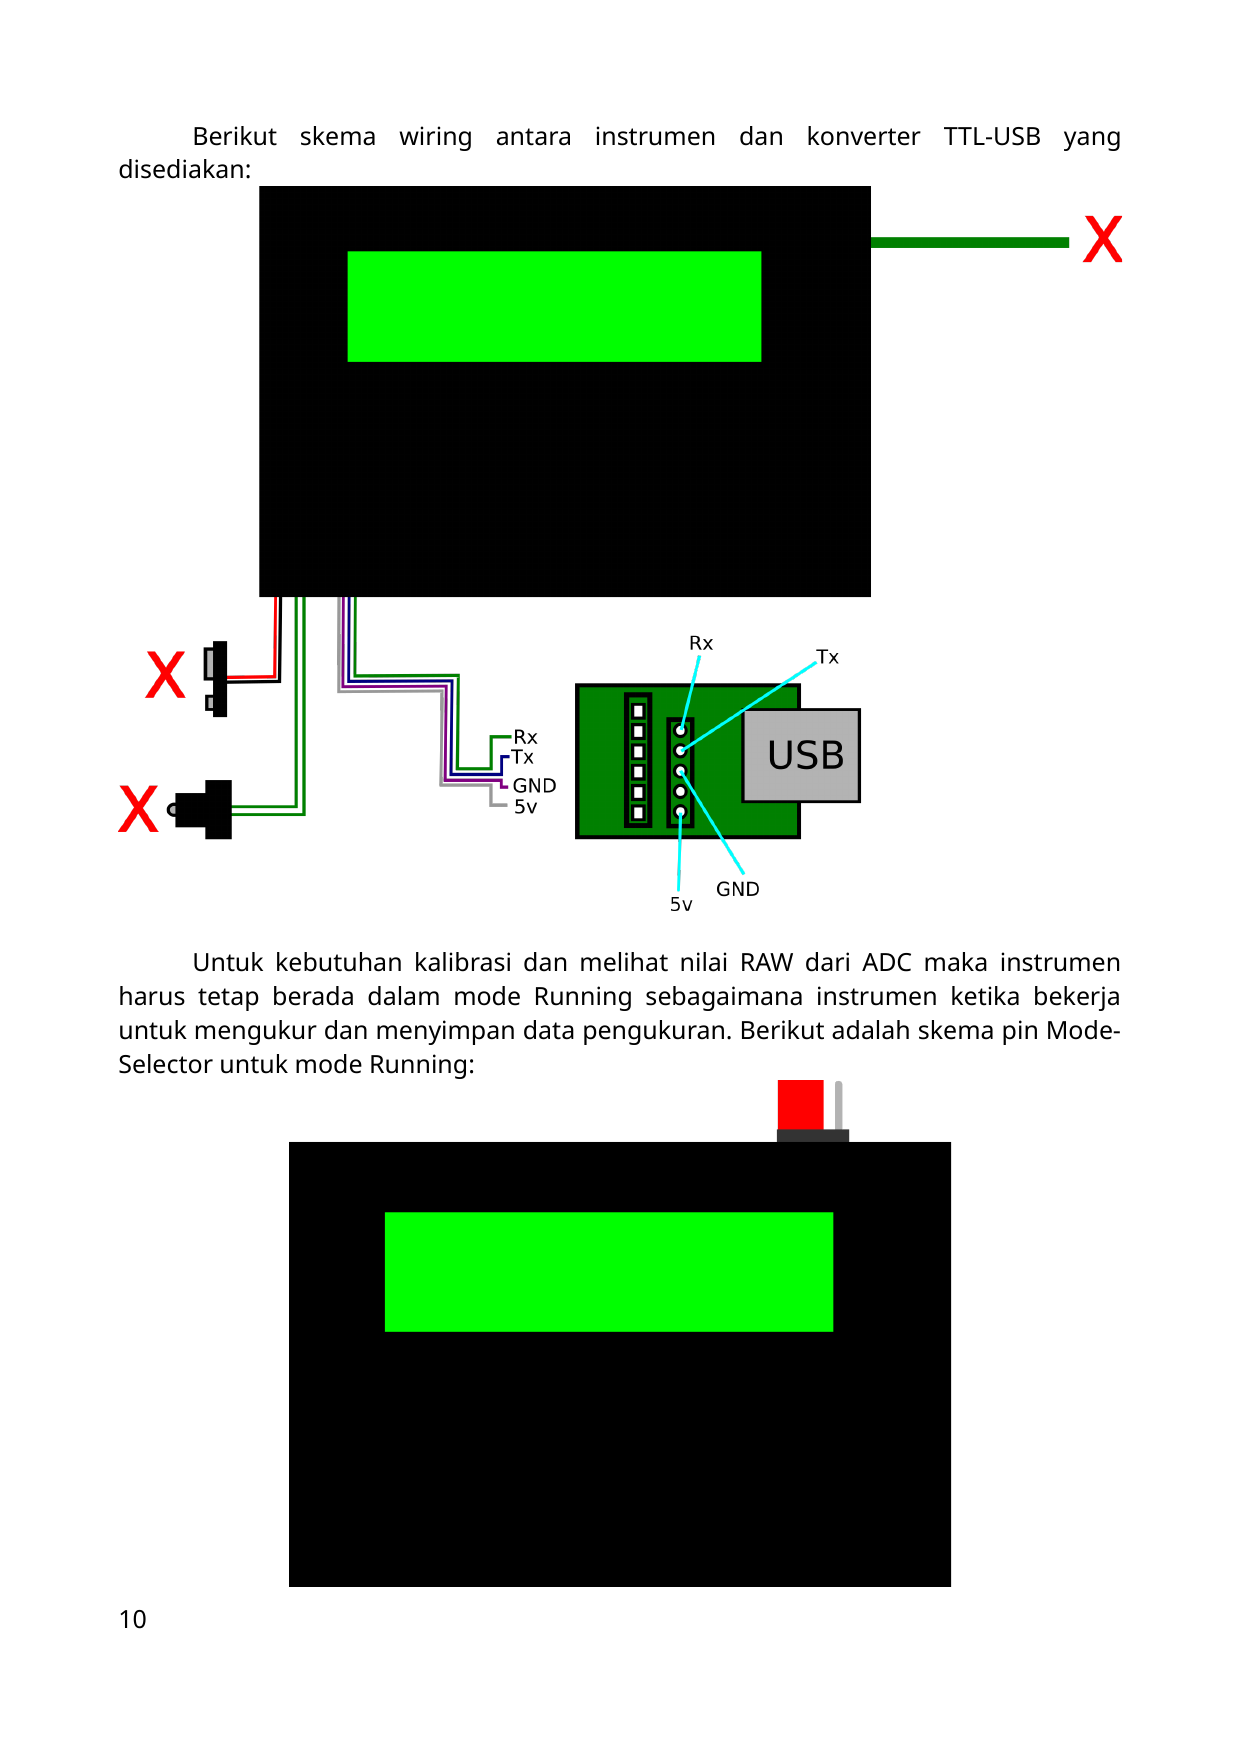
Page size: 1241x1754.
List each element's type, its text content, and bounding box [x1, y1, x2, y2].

text Untuk kebutuhan kalibrasi dan melihat nilai RAW dari ADC maka instrumen harus tetap berada dalam mode Running sebagaimana instrumen ketika bekerja untuk mengukur dan menyimpan data pengukuran. Berikut adalah skema pin Mode-Selector untuk mode Running: [118, 944, 1122, 1081]
picture [118, 186, 1123, 911]
picture [289, 1080, 952, 1587]
text Berikut skema wiring antara instrumen dan konverter TTL-USB yang disediakan: [118, 118, 1122, 186]
